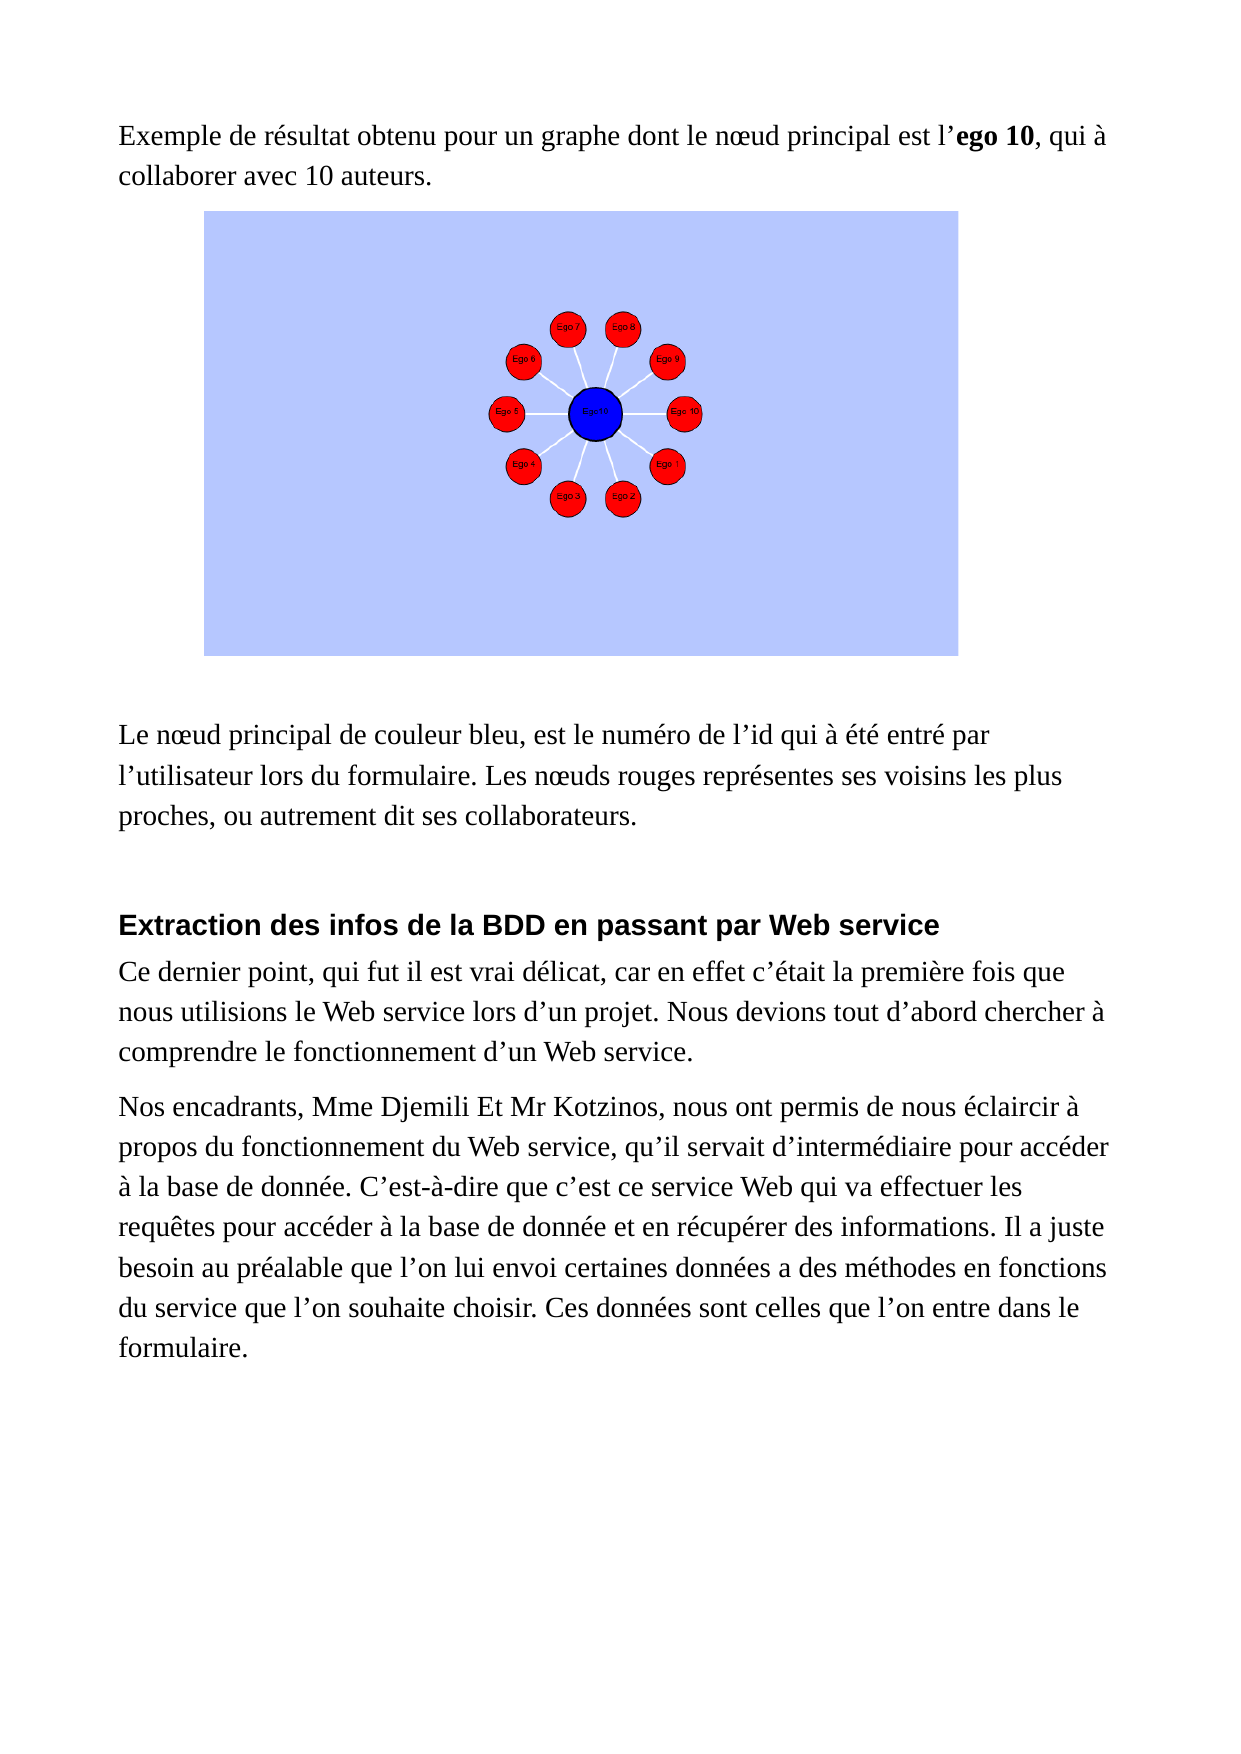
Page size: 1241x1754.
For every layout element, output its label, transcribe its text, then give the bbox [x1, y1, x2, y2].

text Nos encadrants, Mme Djemili Et Mr Kotzinos, nous ont permis de nous éclaircir à propos du fonctionnement du Web service, qu’il servait d’intermédiaire pour accéder à la base de donnée. C’est-à-dire que c’est ce service Web qui va effectuer les requêtes pour accéder à la base de donnée et en récupérer des informations. Il a juste besoin au préalable que l’on lui envoi certaines données a des méthodes en fonctions du service que l’on souhaite choisir. Ces données sont celles que l’on entre dans le formulaire. [118, 1089, 1122, 1364]
picture [204, 211, 959, 656]
text Exemple de résultat obtenu pour un graphe dont le nœud principal est l’ego 10, qui à collaborer avec 10 auteurs. [118, 118, 1122, 192]
subtitle Extraction des infos de la BDD en passant par Web service [118, 907, 1122, 941]
text Ce dernier point, qui fut il est vrai délicat, car en effet c’était la première fois que nous utilisions le Web service lors d’un projet. Nous devions tout d’abord chercher à comprendre le fonctionnement d’un Web service. [118, 954, 1122, 1068]
text Le nœud principal de couleur bleu, est le numéro de l’id qui à été entré par l’utilisateur lors du formulaire. Les nœuds rouges représentes ses voisins les plus proches, ou autrement dit ses collaborateurs. [118, 717, 1122, 831]
